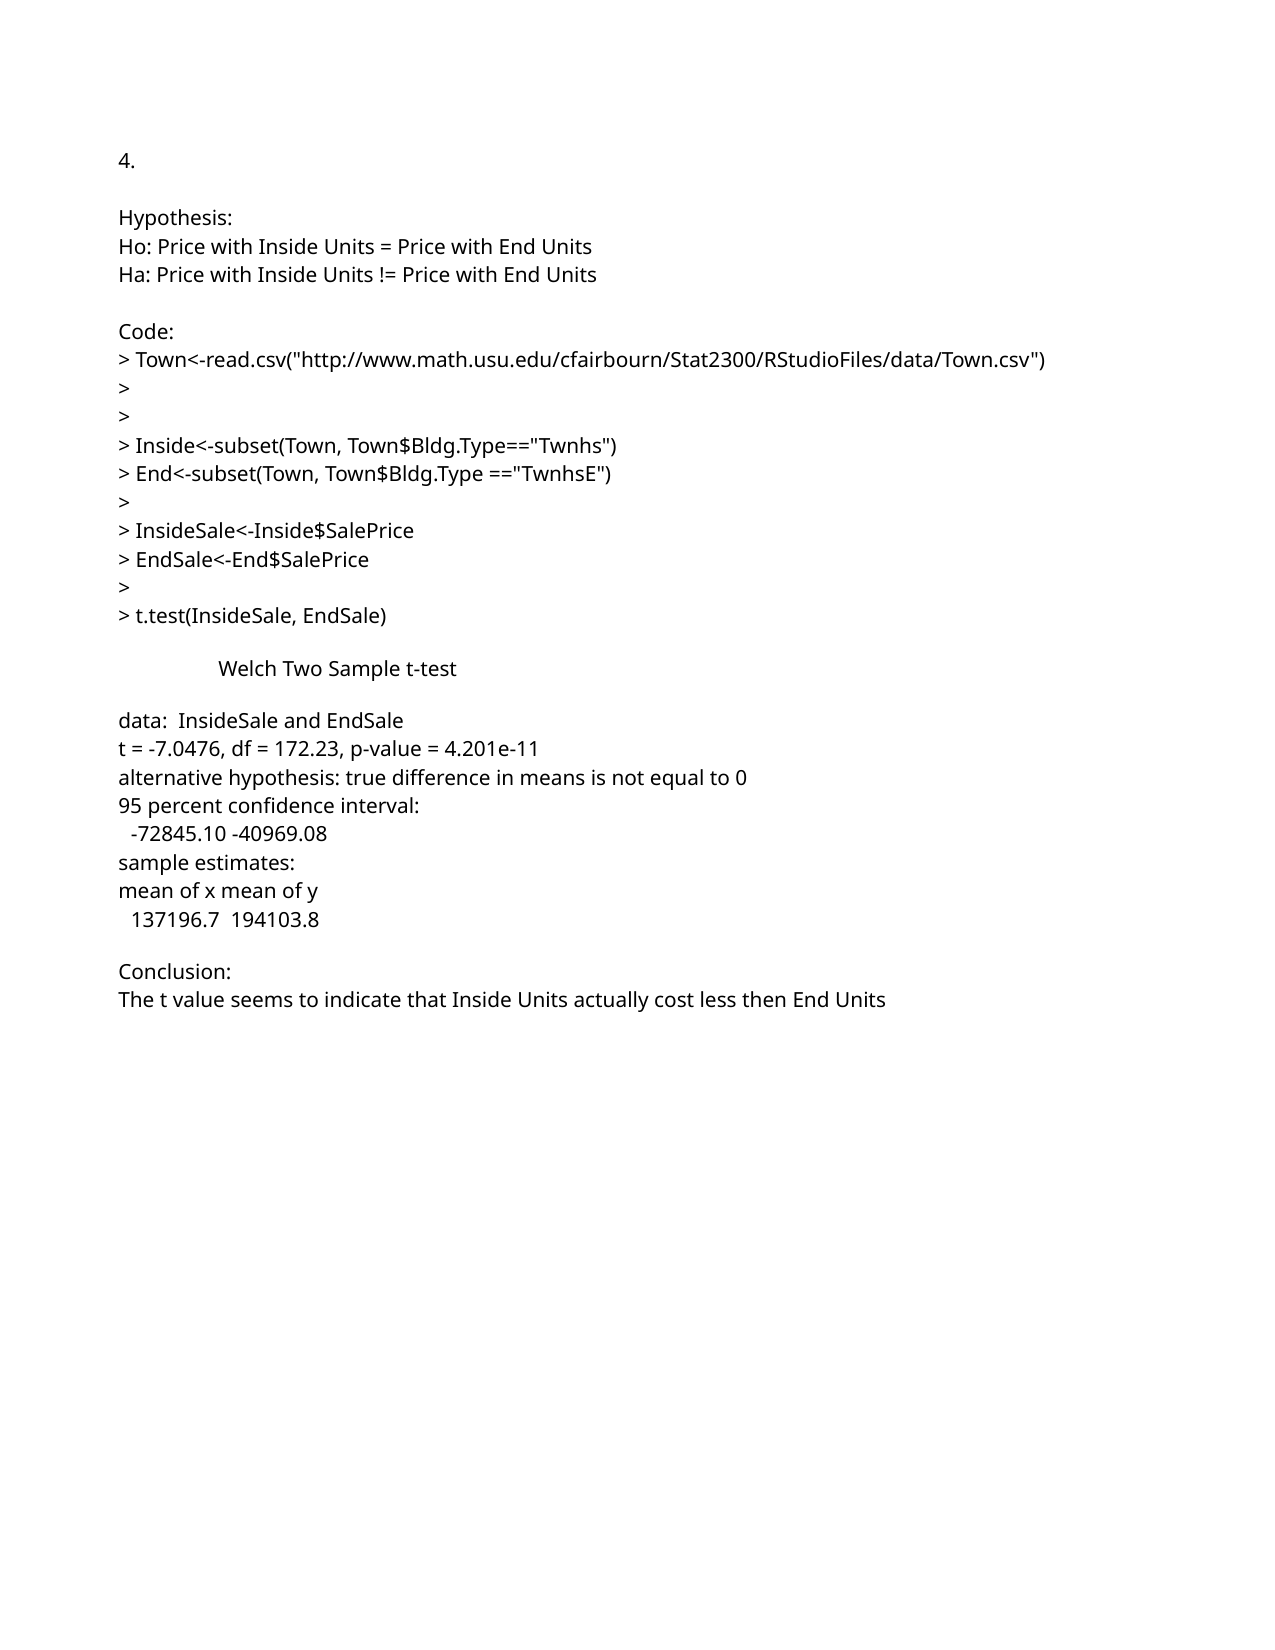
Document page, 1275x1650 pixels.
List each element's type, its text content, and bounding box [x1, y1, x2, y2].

text mean of x mean of y [118, 877, 1157, 905]
text 95 percent confidence interval: [118, 791, 1157, 819]
text -72845.10 -40969.08 [118, 819, 1157, 848]
text Welch Two Sample t-test [118, 654, 1157, 682]
text > t.test(InsideSale, EndSale) [118, 602, 1157, 630]
text > Inside<-subset(Town, Town$Bldg.Type=="Twnhs") [118, 431, 1157, 459]
text > [118, 488, 1157, 516]
text alternative hypothesis: true difference in means is not equal to 0 [118, 763, 1157, 791]
text t = -7.0476, df = 172.23, p-value = 4.201e-11 [118, 734, 1157, 763]
text Hypothesis: [118, 203, 1157, 232]
text > [118, 573, 1157, 602]
text > EndSale<-End$SalePrice [118, 545, 1157, 573]
text Ha: Price with Inside Units != Price with End Units [118, 260, 1157, 289]
text 137196.7 194103.8 [118, 905, 1157, 933]
text > End<-subset(Town, Town$Bldg.Type =="TwnhsE") [118, 459, 1157, 488]
text The t value seems to indicate that Inside Units actually cost less then End Units [118, 986, 1157, 1014]
text > [118, 402, 1157, 431]
text Code: [118, 317, 1157, 346]
text > InsideSale<-Inside$SalePrice [118, 516, 1157, 545]
text data: InsideSale and EndSale [118, 706, 1157, 734]
text sample estimates: [118, 848, 1157, 877]
text > [118, 374, 1157, 402]
text Conclusion: [118, 957, 1157, 986]
text Ho: Price with Inside Units = Price with End Units [118, 232, 1157, 260]
text 4. [118, 147, 1157, 175]
text > Town<-read.csv("http://www.math.usu.edu/cfairbourn/Stat2300/RStudioFiles/data/Town.csv") [118, 346, 1157, 374]
